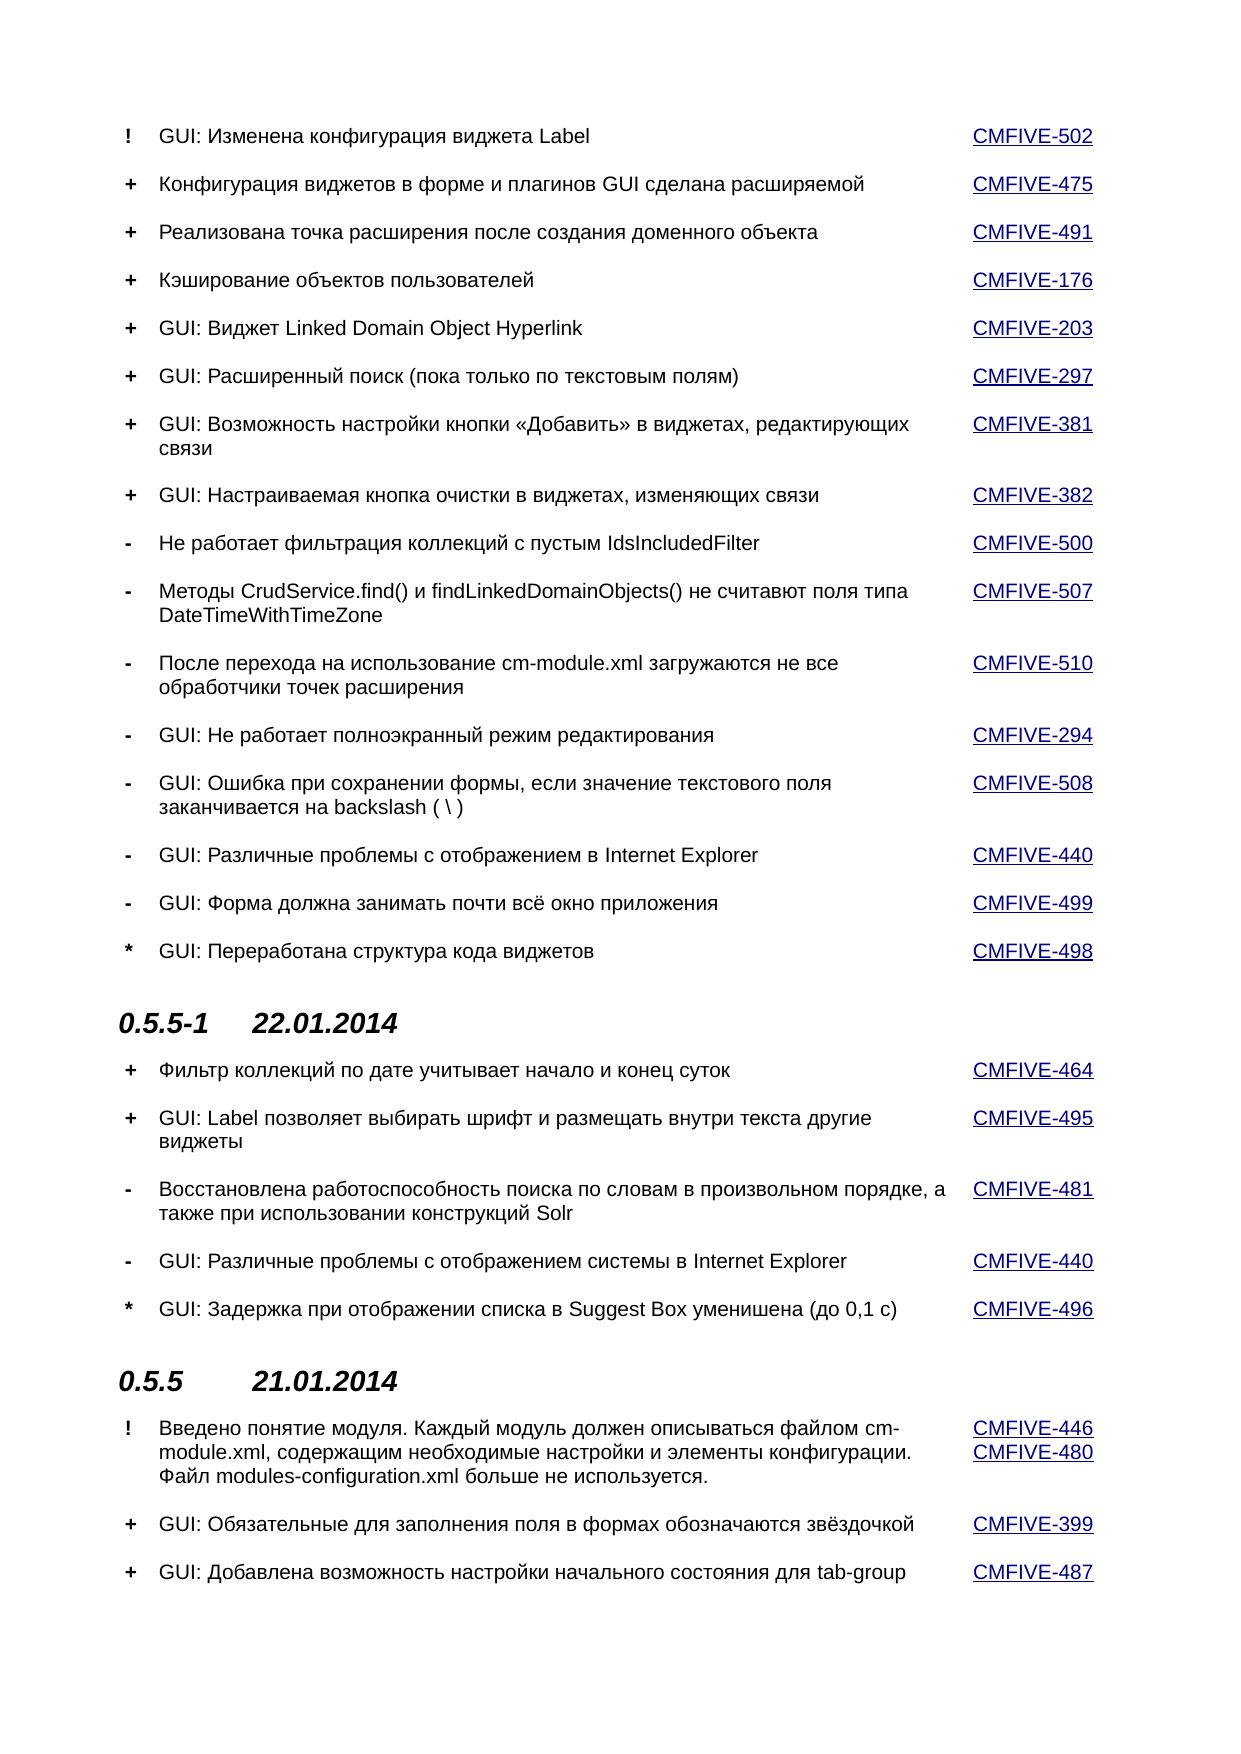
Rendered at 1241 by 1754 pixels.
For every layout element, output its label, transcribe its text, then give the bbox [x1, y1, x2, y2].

table_cell GUI: Форма должна занимать почти всё окно приложения [153, 885, 967, 933]
table_cell + [119, 1100, 153, 1171]
table_cell GUI: Различные проблемы с отображением в Internet Explorer [153, 837, 967, 885]
table_header CMFIVE-464 [967, 1052, 1123, 1099]
table_cell Восстановлена работоспособность поиска по словам в произвольном порядке, а также при использовании конструкций Solr [153, 1171, 967, 1243]
table_cell CMFIVE-297 [967, 358, 1123, 406]
table_cell CMFIVE-498 [967, 933, 1123, 981]
table_cell + [119, 310, 153, 358]
table_cell CMFIVE-507 [967, 573, 1123, 645]
table_cell CMFIVE-487 [967, 1554, 1123, 1602]
table_cell CMFIVE-499 [967, 885, 1123, 933]
table_cell + [119, 1506, 153, 1554]
table_cell CMFIVE-203 [967, 310, 1123, 358]
table_cell GUI: Расширенный поиск (пока только по текстовым полям) [153, 358, 967, 406]
table_cell - [119, 885, 153, 933]
table_cell После перехода на использование cm-module.xml загружаются не все обработчики точек расширения [153, 645, 967, 717]
table_cell GUI: Различные проблемы с отображением системы в Internet Explorer [153, 1243, 967, 1291]
table_cell Реализована точка расширения после создания доменного объекта [153, 214, 967, 262]
table_cell - [119, 765, 153, 837]
table_cell CMFIVE-440 [967, 837, 1123, 885]
table_cell CMFIVE-176 [967, 262, 1123, 310]
table_cell Не работает фильтрация коллекций с пустым IdsIncludedFilter [153, 525, 967, 573]
table_header Фильтр коллекций по дате учитывает начало и конец суток [153, 1052, 967, 1099]
table_cell CMFIVE-510 [967, 645, 1123, 717]
table_cell CMFIVE-294 [967, 717, 1123, 765]
table_cell GUI: Обязательные для заполнения поля в формах обозначаются звёздочкой [153, 1506, 967, 1554]
table_cell CMFIVE-495 [967, 1100, 1123, 1171]
table_cell CMFIVE-440 [967, 1243, 1123, 1291]
table_cell CMFIVE-381 [967, 406, 1123, 477]
table_cell GUI: Label позволяет выбирать шрифт и размещать внутри текста другие виджеты [153, 1100, 967, 1171]
table_cell Методы CrudService.find() и findLinkedDomainObjects() не считавют поля типа DateTimeWithTimeZone [153, 573, 967, 645]
table_cell GUI: Возможность настройки кнопки «Добавить» в виджетах, редактирующих связи [153, 406, 967, 477]
table_cell GUI: Настраиваемая кнопка очистки в виджетах, изменяющих связи [153, 478, 967, 525]
table_cell GUI: Добавлена возможность настройки начального состояния для tab-group [153, 1554, 967, 1602]
table_cell + [119, 478, 153, 525]
table_header + [119, 1052, 153, 1099]
table_header ! [119, 1410, 153, 1506]
table_cell ! [119, 118, 153, 166]
table_cell CMFIVE-500 [967, 525, 1123, 573]
table_cell - [119, 573, 153, 645]
table_cell + [119, 166, 153, 214]
table_cell - [119, 645, 153, 717]
table_header CMFIVE-446 CMFIVE-480 [967, 1410, 1123, 1506]
table_cell - [119, 1243, 153, 1291]
table_cell - [119, 525, 153, 573]
table_cell CMFIVE-399 [967, 1506, 1123, 1554]
table_cell + [119, 262, 153, 310]
table_cell CMFIVE-481 [967, 1171, 1123, 1243]
table_cell * [119, 1291, 153, 1339]
table_cell + [119, 214, 153, 262]
table_cell - [119, 837, 153, 885]
table_cell + [119, 406, 153, 477]
table_cell CMFIVE-475 [967, 166, 1123, 214]
table_cell - [119, 717, 153, 765]
table_cell GUI: Не работает полноэкранный режим редактирования [153, 717, 967, 765]
table_cell CMFIVE-382 [967, 478, 1123, 525]
table_cell GUI: Виджет Linked Domain Object Hyperlink [153, 310, 967, 358]
table_cell GUI: Задержка при отображении списка в Suggest Box уменишена (до 0,1 с) [153, 1291, 967, 1339]
table_cell CMFIVE-502 [967, 118, 1123, 166]
subtitle 0.5.5 21.01.2014 [118, 1364, 1122, 1398]
table_cell + [119, 358, 153, 406]
table_cell Кэширование объектов пользователей [153, 262, 967, 310]
table_cell CMFIVE-491 [967, 214, 1123, 262]
table_cell GUI: Ошибка при сохранении формы, если значение текстового поля заканчивается на backslash ( \ ) [153, 765, 967, 837]
table_cell + [119, 1554, 153, 1602]
subtitle 0.5.5-1 22.01.2014 [118, 1006, 1122, 1039]
table_cell Конфигурация виджетов в форме и плагинов GUI сделана расширяемой [153, 166, 967, 214]
table_header Введено понятие модуля. Каждый модуль должен описываться файлом cm-module.xml, содержащим необходимые настройки и элементы конфигурации. Файл modules-configuration.xml больше не используется. [153, 1410, 967, 1506]
table_cell CMFIVE-508 [967, 765, 1123, 837]
table_cell - [119, 1171, 153, 1243]
table_cell GUI: Изменена конфигурация виджета Label [153, 118, 967, 166]
table_cell * [119, 933, 153, 981]
table_cell CMFIVE-496 [967, 1291, 1123, 1339]
table_cell GUI: Переработана структура кода виджетов [153, 933, 967, 981]
